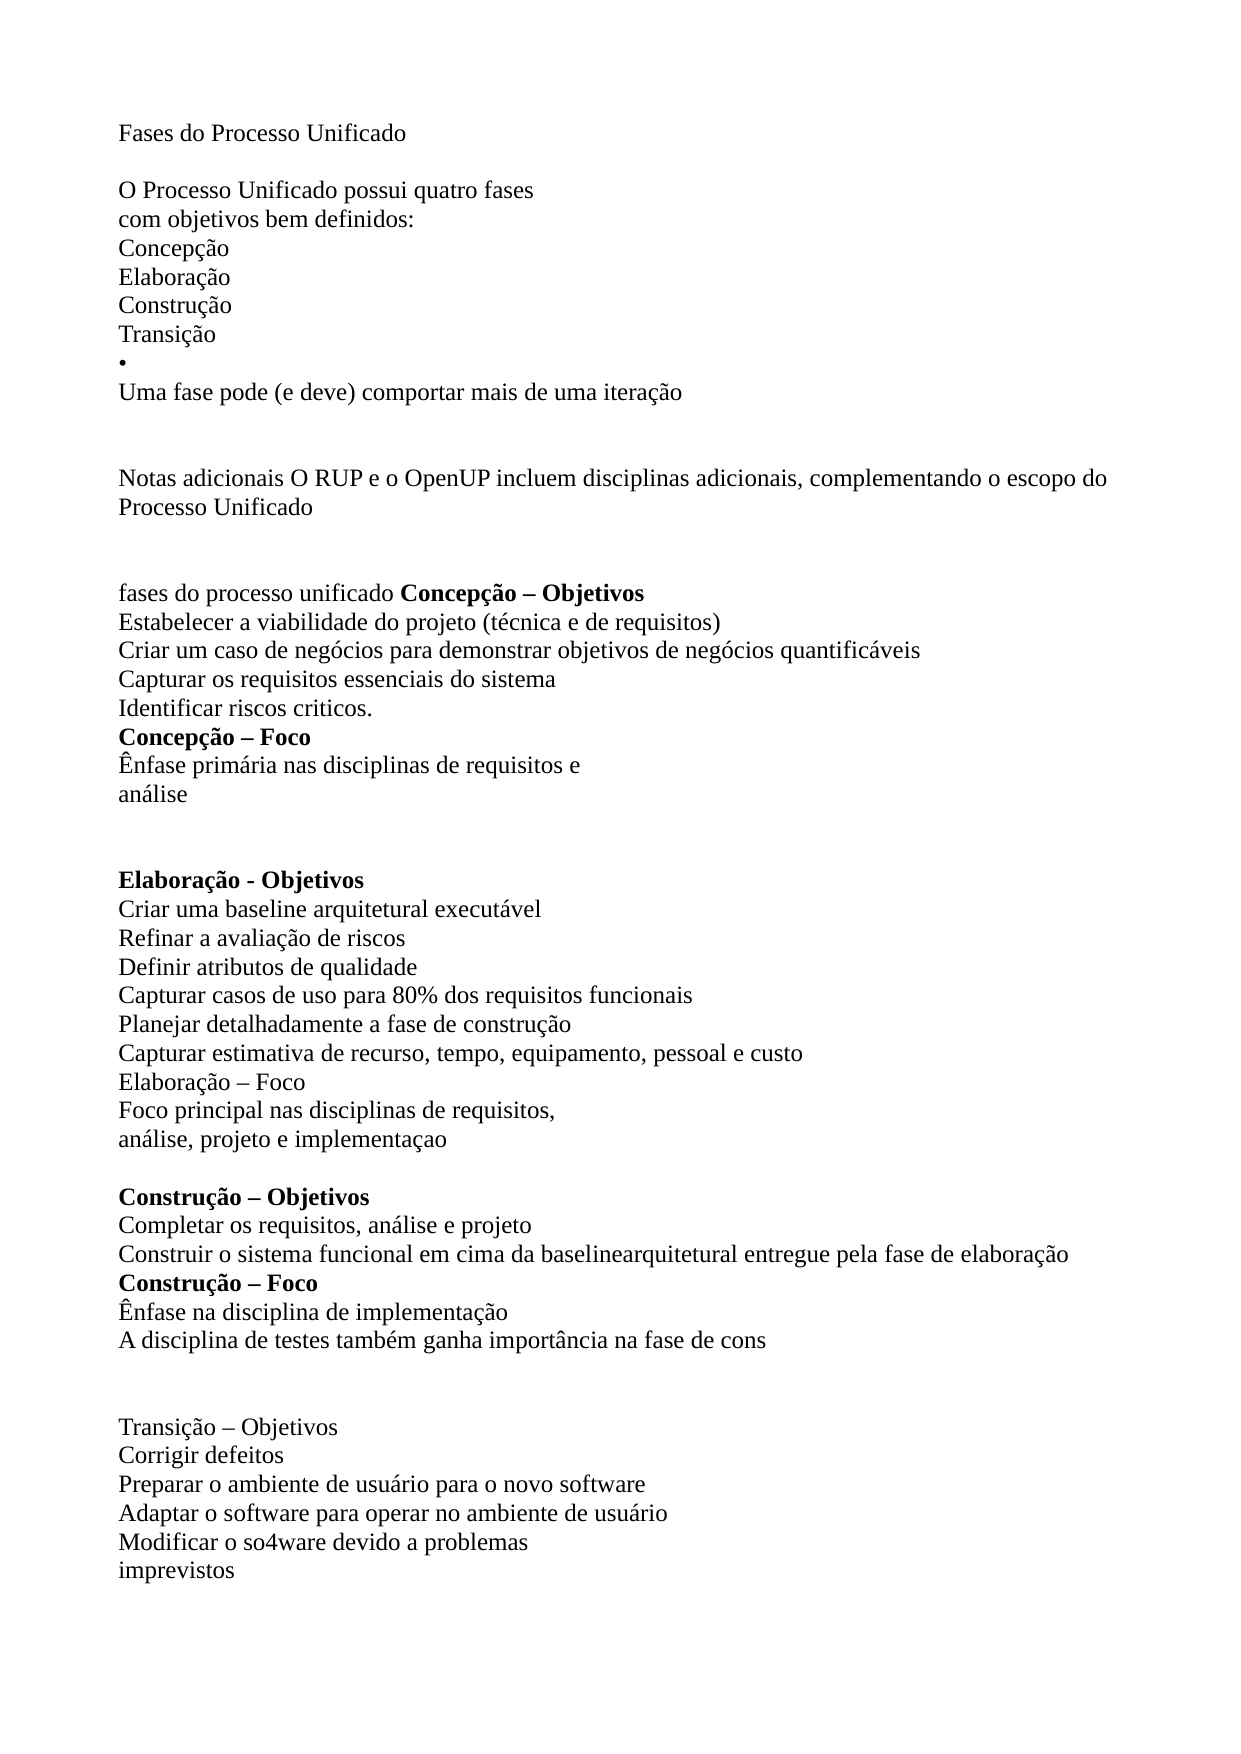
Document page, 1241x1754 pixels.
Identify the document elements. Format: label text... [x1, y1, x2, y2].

text Notas adicionais O RUP e o OpenUP incluem disciplinas adicionais, complementando o escopo do [118, 463, 1122, 492]
text Identificar riscos criticos. [118, 693, 1122, 722]
text Transição – Objetivos [118, 1412, 1122, 1441]
text Elaboração – Foco [118, 1067, 1122, 1096]
text Transição [118, 319, 1122, 348]
text com objetivos bem definidos: [118, 204, 1122, 233]
text O Processo Unificado possui quatro fases [118, 176, 1122, 204]
text Elaboração [118, 262, 1122, 291]
text Construção – Objetivos [118, 1182, 1122, 1211]
text Capturar estimativa de recurso, tempo, equipamento, pessoal e custo [118, 1038, 1122, 1067]
text análise [118, 779, 1122, 808]
text imprevistos [118, 1556, 1122, 1584]
text Construção – Foco [118, 1268, 1122, 1297]
text fases do processo unificado Concepção – Objetivos [118, 578, 1122, 607]
text Concepção [118, 233, 1122, 262]
text • [118, 348, 1122, 377]
text Criar um caso de negócios para demonstrar objetivos de negócios quantificáveis [118, 636, 1122, 664]
text Estabelecer a viabilidade do projeto (técnica e de requisitos) [118, 607, 1122, 636]
text Construir o sistema funcional em cima da baselinearquitetural entregue pela fase de elaboração [118, 1239, 1122, 1268]
text Completar os requisitos, análise e projeto [118, 1211, 1122, 1239]
text Elaboração - Objetivos [118, 866, 1122, 894]
text Refinar a avaliação de riscos [118, 923, 1122, 952]
text Planejar detalhadamente a fase de construção [118, 1009, 1122, 1038]
text Modificar o so4ware devido a problemas [118, 1527, 1122, 1556]
text Construção [118, 291, 1122, 319]
text Preparar o ambiente de usuário para o novo software [118, 1469, 1122, 1498]
text Processo Unificado [118, 492, 1122, 521]
text Uma fase pode (e deve) comportar mais de uma iteração [118, 377, 1122, 406]
text análise, projeto e implementaçao [118, 1124, 1122, 1153]
text Ênfase na disciplina de implementação [118, 1297, 1122, 1326]
text A disciplina de testes também ganha importância na fase de cons [118, 1326, 1122, 1354]
text Capturar os requisitos essenciais do sistema [118, 664, 1122, 693]
text Definir atributos de qualidade [118, 952, 1122, 981]
text Capturar casos de uso para 80% dos requisitos funcionais [118, 981, 1122, 1009]
text Adaptar o software para operar no ambiente de usuário [118, 1498, 1122, 1527]
text Ênfase primária nas disciplinas de requisitos e [118, 751, 1122, 779]
text Fases do Processo Unificado [118, 118, 1122, 147]
text Concepção – Foco [118, 722, 1122, 751]
text Foco principal nas disciplinas de requisitos, [118, 1096, 1122, 1124]
text Criar uma baseline arquitetural executável [118, 894, 1122, 923]
text Corrigir defeitos [118, 1441, 1122, 1469]
